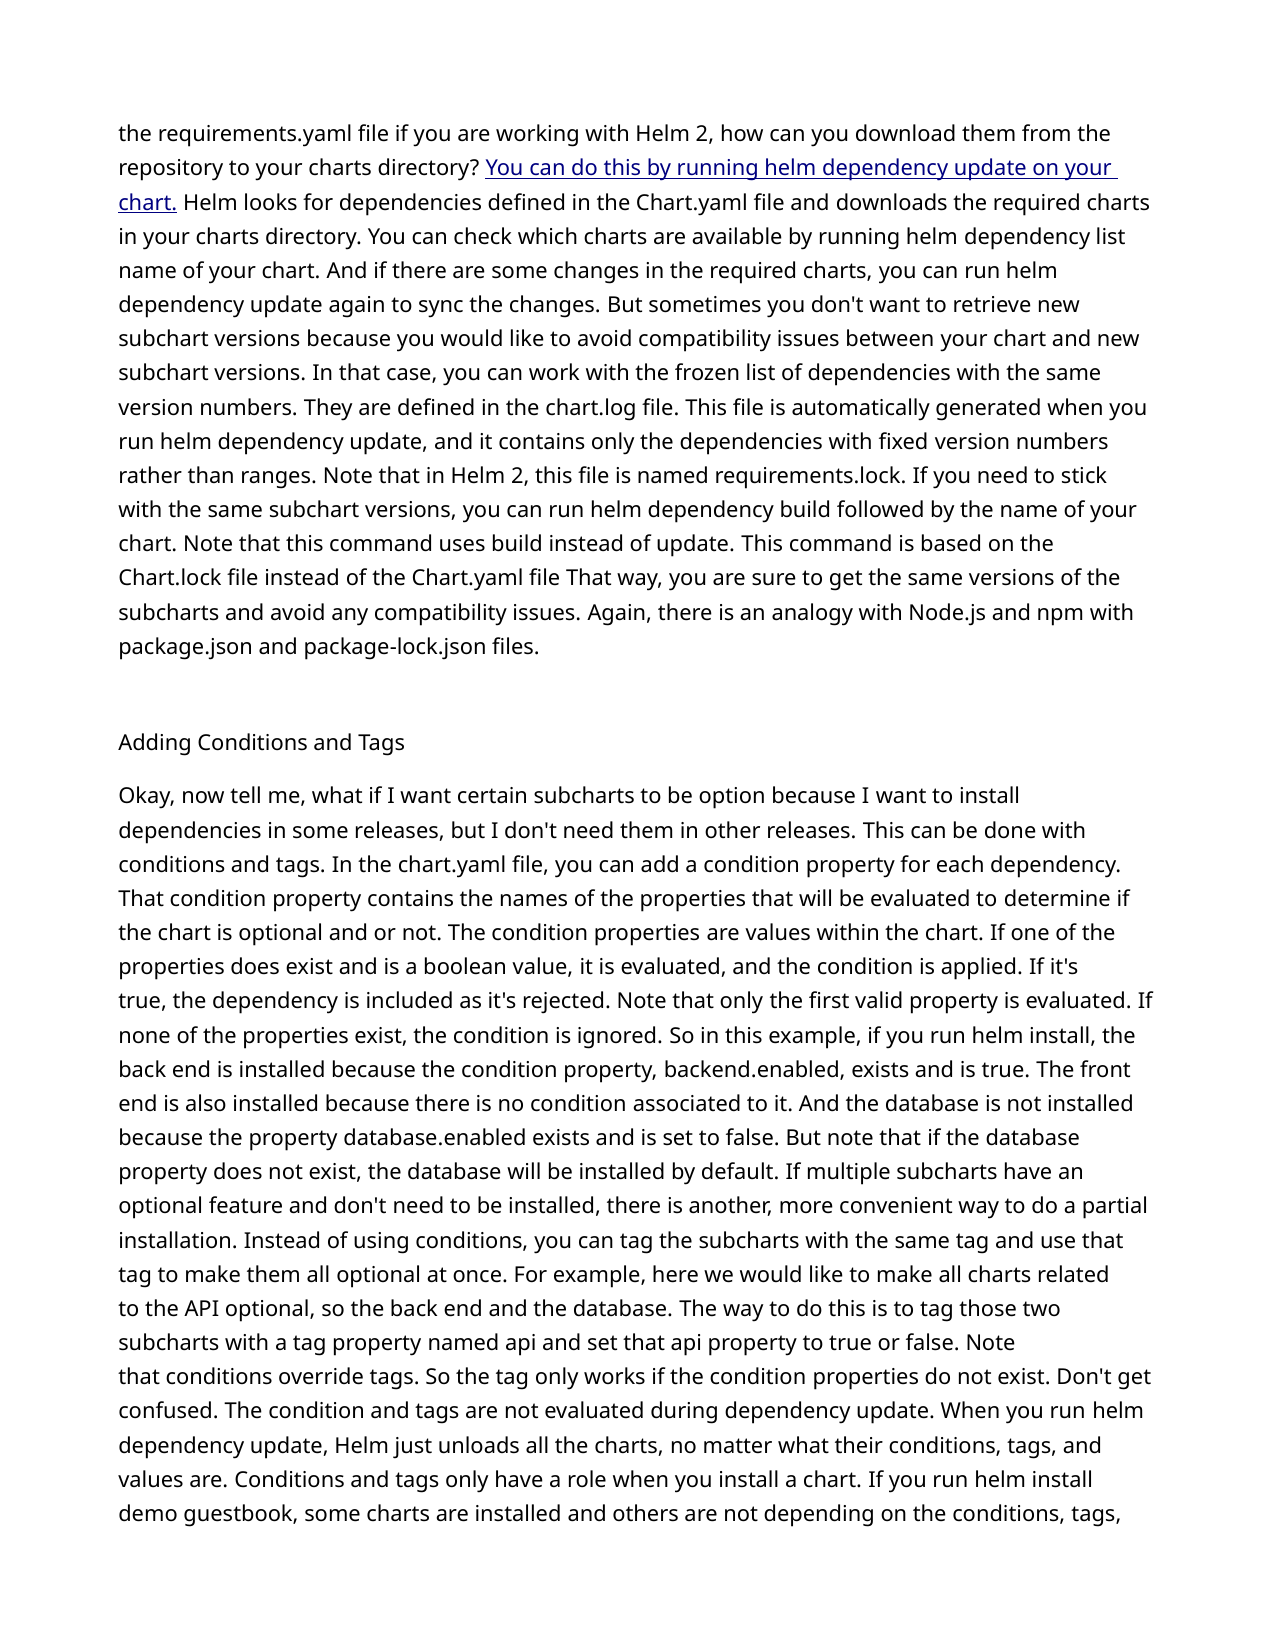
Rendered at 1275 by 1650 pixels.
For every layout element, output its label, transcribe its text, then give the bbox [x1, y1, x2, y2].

text Okay, now tell me, what if I want certain subcharts to be option because I want to install dependencies in some releases, but I don't need them in other releases. This can be done with conditions and tags. In the chart.yaml file, you can add a condition property for each dependency. That condition property contains the names of the properties that will be evaluated to determine if the chart is optional and or not. The condition properties are values within the chart. If one of the properties does exist and is a boolean value, it is evaluated, and the condition is applied. If it's true, the dependency is included as it's rejected. Note that only the first valid property is evaluated. If none of the properties exist, the condition is ignored. So in this example, if you run helm install, the back end is installed because the condition property, backend.enabled, exists and is true. The front end is also installed because there is no condition associated to it. And the database is not installed because the property database.enabled exists and is set to false. But note that if the database property does not exist, the database will be installed by default. If multiple subcharts have an optional feature and don't need to be installed, there is another, more convenient way to do a partial installation. Instead of using conditions, you can tag the subcharts with the same tag and use that tag to make them all optional at once. For example, here we would like to make all charts related to the API optional, so the back end and the database. The way to do this is to tag those two subcharts with a tag property named api and set that api property to true or false. Note that conditions override tags. So the tag only works if the condition properties do not exist. Don't get confused. The condition and tags are not evaluated during dependency update. When you run helm dependency update, Helm just unloads all the charts, no matter what their conditions, tags, and values are. Conditions and tags only have a role when you install a chart. If you run helm install demo guestbook, some charts are installed and others are not depending on the conditions, tags, [118, 781, 1157, 1528]
text the requirements.yaml file if you are working with Helm 2, how can you download them from the repository to your charts directory? You can do this by running helm dependency update on your chart. Helm looks for dependencies defined in the Chart.yaml file and downloads the required charts in your charts directory. You can check which charts are available by running helm dependency list name of your chart. And if there are some changes in the required charts, you can run helm dependency update again to sync the changes. But sometimes you don't want to retrieve new subchart versions because you would like to avoid compatibility issues between your chart and new subchart versions. In that case, you can work with the frozen list of dependencies with the same version numbers. They are defined in the chart.log file. This file is automatically generated when you run helm dependency update, and it contains only the dependencies with fixed version numbers rather than ranges. Note that in Helm 2, this file is named requirements.lock. If you need to stick with the same subchart versions, you can run helm dependency build followed by the name of your chart. Note that this command uses build instead of update. This command is based on the Chart.lock file instead of the Chart.yaml file That way, you are sure to get the same versions of the subcharts and avoid any compatibility issues. Again, there is an analogy with Node.js and npm with package.json and package‑lock.json files. [118, 118, 1157, 660]
subtitle Adding Conditions and Tags [118, 727, 1157, 757]
